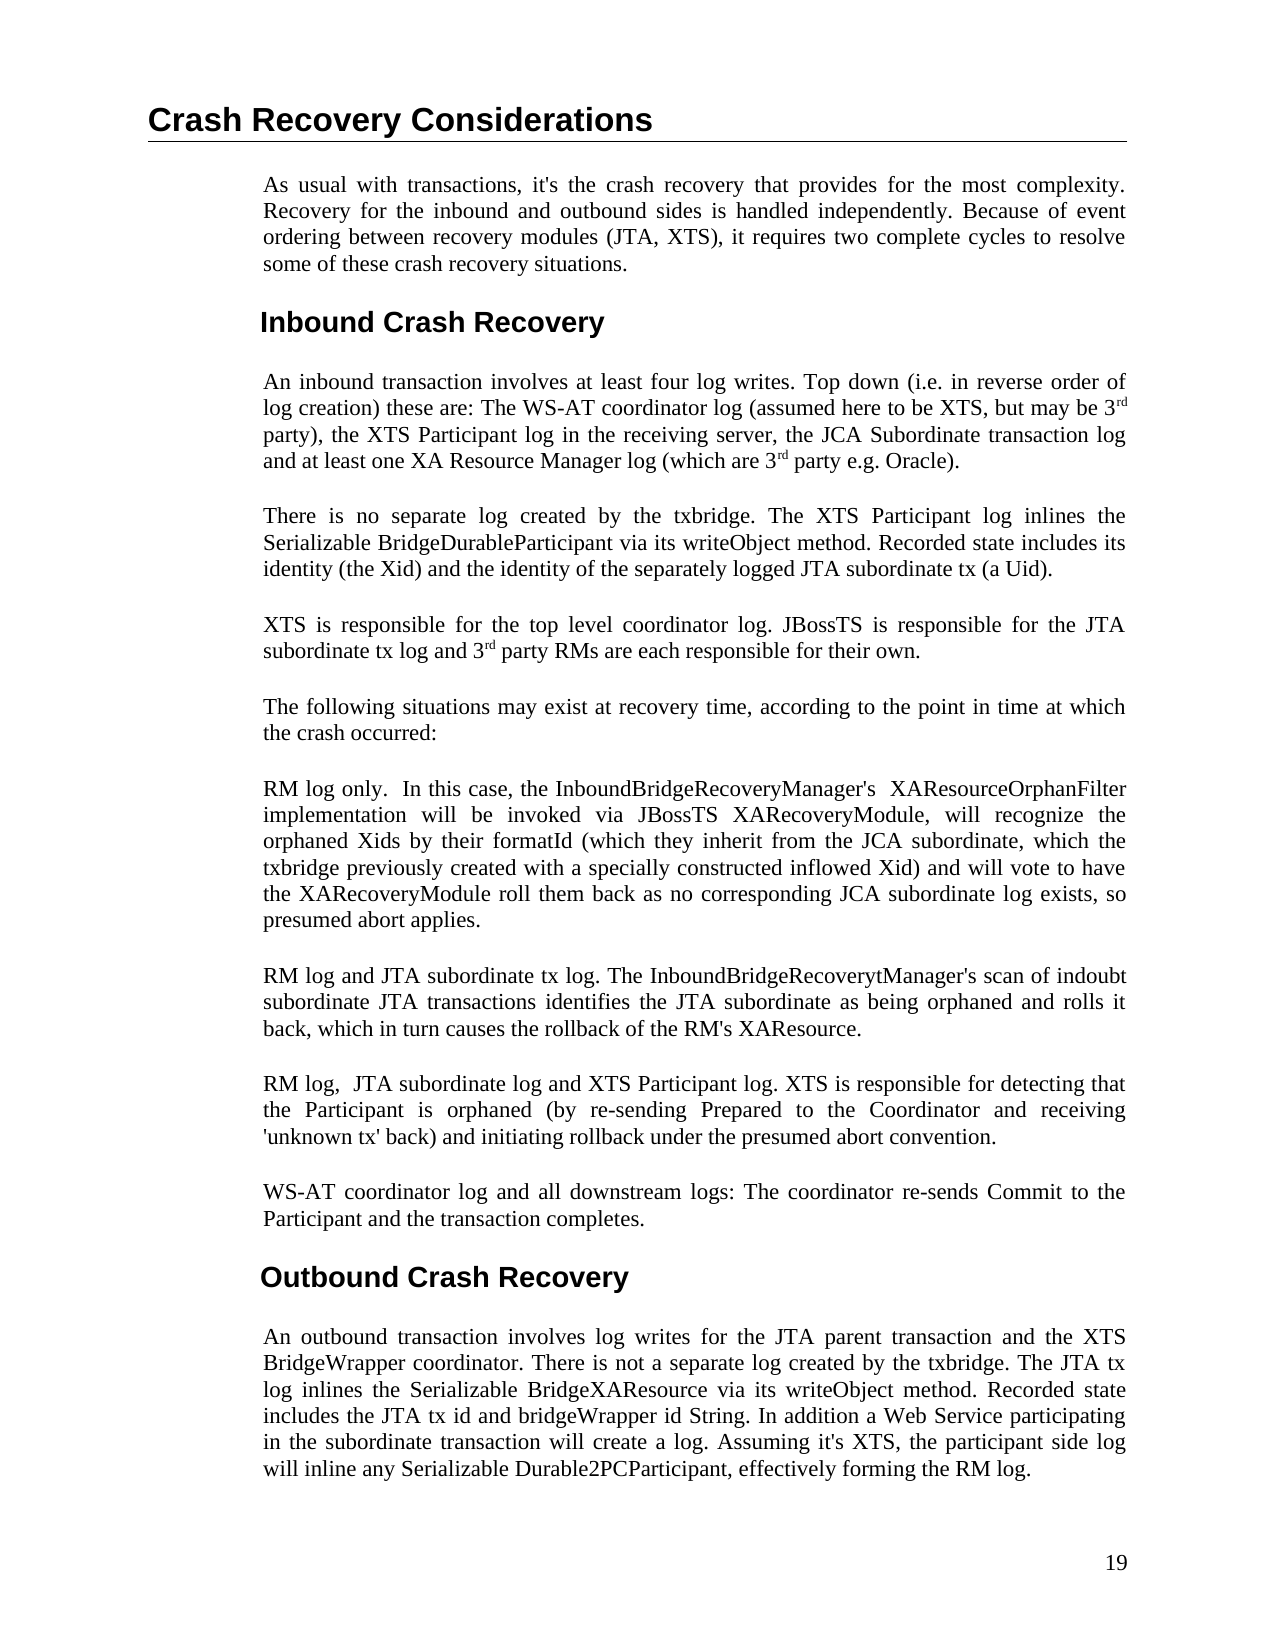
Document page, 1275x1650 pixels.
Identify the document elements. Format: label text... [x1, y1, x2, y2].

text As usual with transactions, it's the crash recovery that provides for the most complexity. Recovery for the inbound and outbound sides is handled independently. Because of event ordering between recovery modules (JTA, XTS), it requires two complete cycles to resolve some of these crash recovery situations. [263, 171, 1127, 276]
text An inbound transaction involves at least four log writes. Top down (i.e. in reverse order of log creation) these are: The WS-AT coordinator log (assumed here to be XTS, but may be 3rd party), the XTS Participant log in the receiving server, the JCA Subordinate transaction log and at least one XA Resource Manager log (which are 3rd party e.g. Oracle). [263, 368, 1127, 473]
subtitle Outbound Crash Recovery [148, 1260, 1127, 1294]
subtitle Inbound Crash Recovery [148, 305, 1127, 339]
subtitle Crash Recovery Considerations [148, 100, 1127, 141]
text RM log only. In this case, the InboundBridgeRecoveryManager's XAResourceOrphanFilter implementation will be invoked via JBossTS XARecoveryModule, will recognize the orphaned Xids by their formatId (which they inherit from the JCA subordinate, which the txbridge previously created with a specially constructed inflowed Xid) and will vote to have the XARecoveryModule roll them back as no corresponding JCA subordinate log exists, so presumed abort applies. [263, 774, 1127, 933]
text RM log, JTA subordinate log and XTS Participant log. XTS is responsible for detecting that the Participant is orphaned (by re-sending Prepared to the Coordinator and receiving 'unknown tx' back) and initiating rollback under the presumed abort convention. [263, 1070, 1127, 1149]
text The following situations may exist at recovery time, according to the point in time at which the crash occurred: [263, 693, 1127, 745]
text An outbound transaction involves log writes for the JTA parent transaction and the XTS BridgeWrapper coordinator. There is not a separate log created by the txbridge. The JTA tx log inlines the Serializable BridgeXAResource via its writeObject method. Recorded state includes the JTA tx id and bridgeWrapper id String. In addition a Web Service participating in the subordinate transaction will create a log. Assuming it's XTS, the participant side log will inline any Serializable Durable2PCParticipant, effectively forming the RM log. [263, 1323, 1127, 1481]
text XTS is responsible for the top level coordinator log. JBossTS is responsible for the JTA subordinate tx log and 3rd party RMs are each responsible for their own. [263, 611, 1127, 663]
text There is no separate log created by the txbridge. The XTS Participant log inlines the Serializable BridgeDurableParticipant via its writeObject method. Recorded state includes its identity (the Xid) and the identity of the separately logged JTA subordinate tx (a Uid). [263, 503, 1127, 582]
text RM log and JTA subordinate tx log. The InboundBridgeRecoverytManager's scan of indoubt subordinate JTA transactions identifies the JTA subordinate as being orphaned and rolls it back, which in turn causes the rollback of the RM's XAResource. [263, 962, 1127, 1041]
text WS-AT coordinator log and all downstream logs: The coordinator re-sends Commit to the Participant and the transaction completes. [263, 1178, 1127, 1231]
